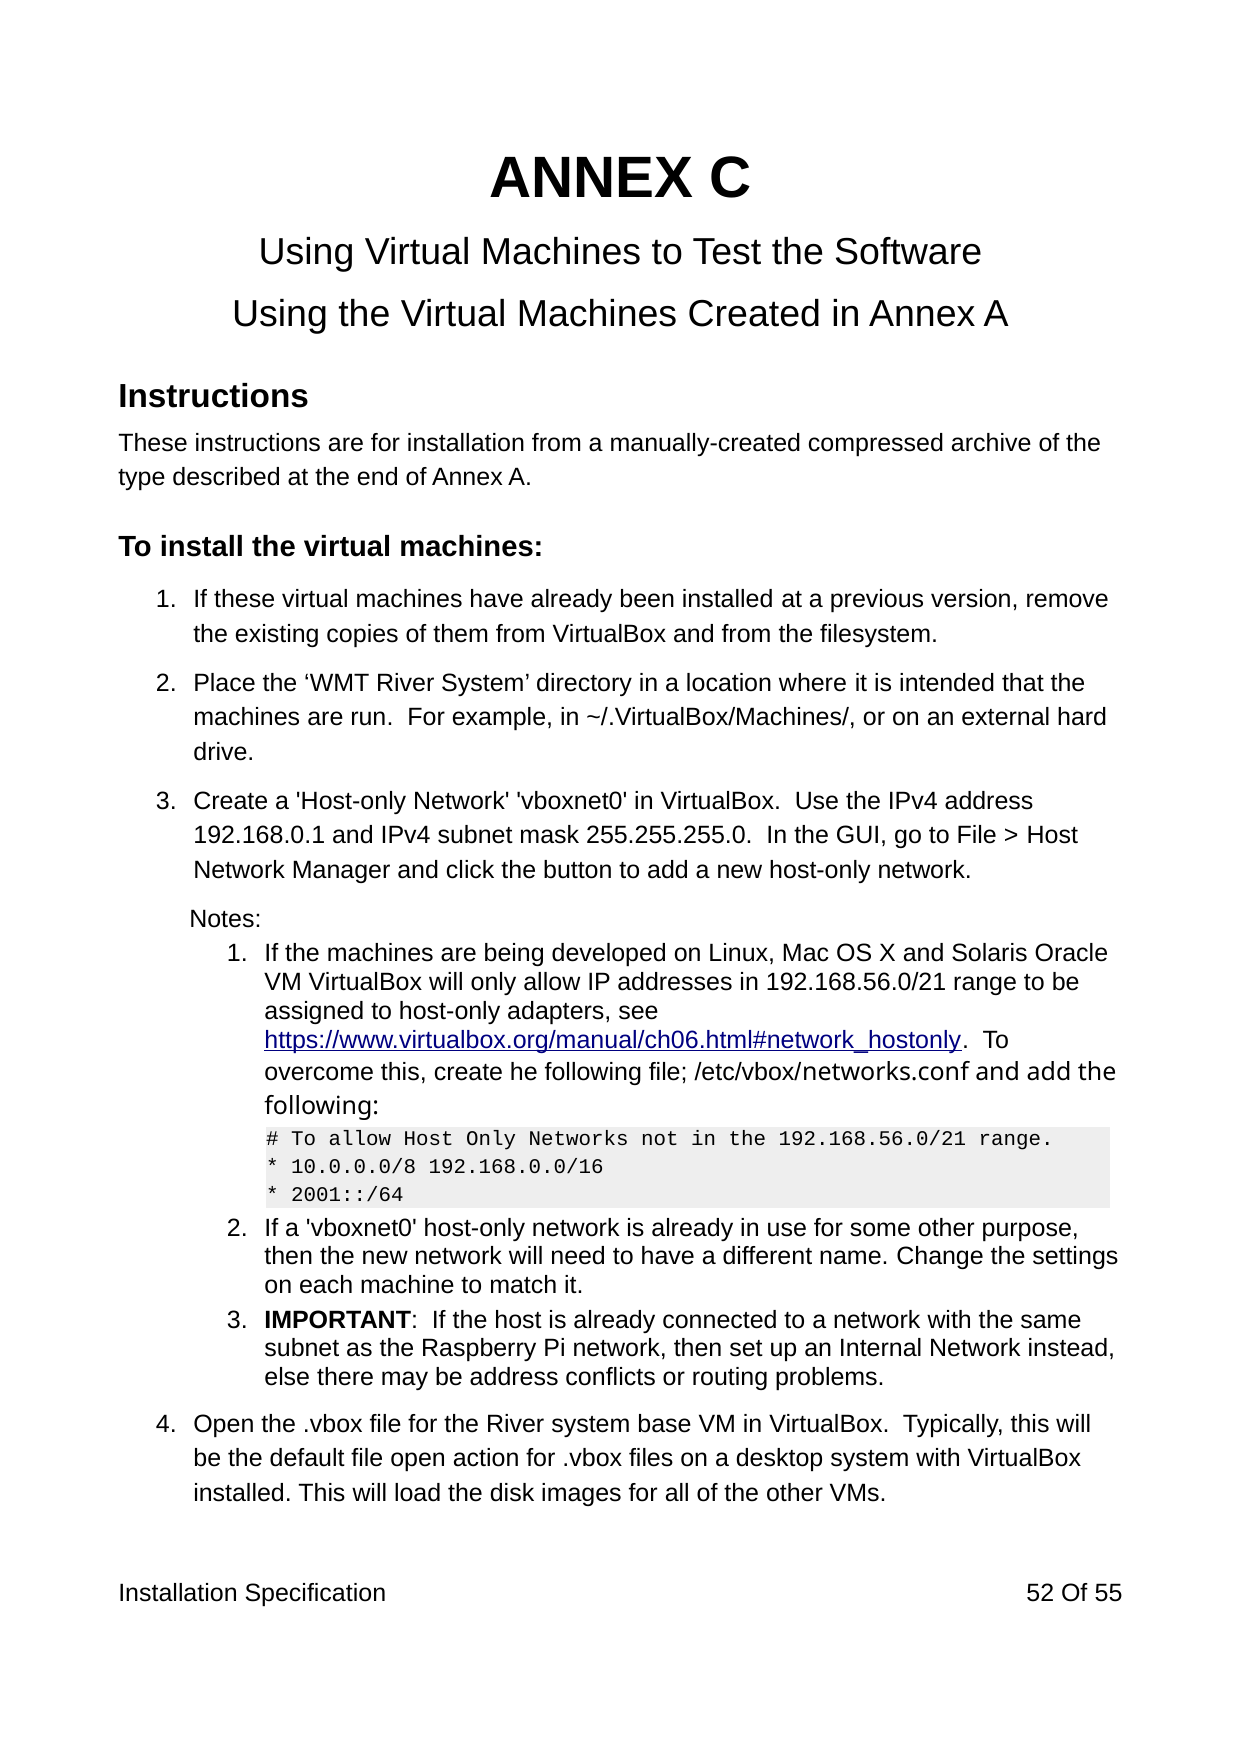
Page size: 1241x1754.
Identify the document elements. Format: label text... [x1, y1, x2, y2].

list Open the .vbox file for the River system base VM in VirtualBox. Typically, this will be the default file open action for .vbox files on a desktop system with VirtualBox installed. This will load the disk images for all of the other VMs. [156, 1409, 1122, 1506]
title ANNEX C [118, 143, 1122, 210]
list If the machines are being developed on Linux, Mac OS X and Solaris Oracle VM VirtualBox will only allow IP addresses in 192.168.56.0/21 range to be assigned to host-only adapters, see https://www.virtualbox.org/manual/ch06.html#network_hostonly. To overcome this, create he following file; /etc/vbox/networks.conf and add the following: [227, 938, 1122, 1122]
text * 10.0.0.0/8 192.168.0.0/16 [266, 1156, 1110, 1179]
list Place the ‘WMT River System’ directory in a location where it is intended that the machines are run. For example, in ~/.VirtualBox/Machines/, or on an external hard drive. [156, 668, 1122, 765]
text * 2001::/64 [266, 1184, 1110, 1208]
list Create a 'Host-only Network' 'vboxnet0' in VirtualBox. Use the IPv4 address 192.168.0.1 and IPv4 subnet mask 255.255.255.0. In the GUI, go to File > Host Network Manager and click the button to add a new host-only network. [156, 786, 1122, 883]
subtitle Using Virtual Machines to Test the Software [118, 229, 1122, 272]
subtitle Instructions [118, 376, 1122, 414]
subtitle To install the virtual machines: [118, 529, 1122, 563]
text # To allow Host Only Networks not in the 192.168.56.0/21 range. [266, 1127, 1110, 1151]
list If a 'vboxnet0' host-only network is already in use for some other purpose, then the new network will need to have a different name. Change the settings on each machine to match it. [227, 1212, 1122, 1299]
list IMPORTANT: If the host is already connected to a network with the same subnet as the Raspberry Pi network, then set up an Internal Network instead, else there may be address conflicts or routing problems. [227, 1305, 1122, 1391]
list If these virtual machines have already been installed at a previous version, remove the existing copies of them from VirtualBox and from the filesystem. [156, 584, 1122, 647]
text Notes: [189, 904, 1122, 932]
text These instructions are for installation from a manually-created compressed archive of the type described at the end of Annex A. [118, 428, 1122, 491]
subtitle Using the Virtual Machines Created in Annex A [118, 291, 1122, 334]
